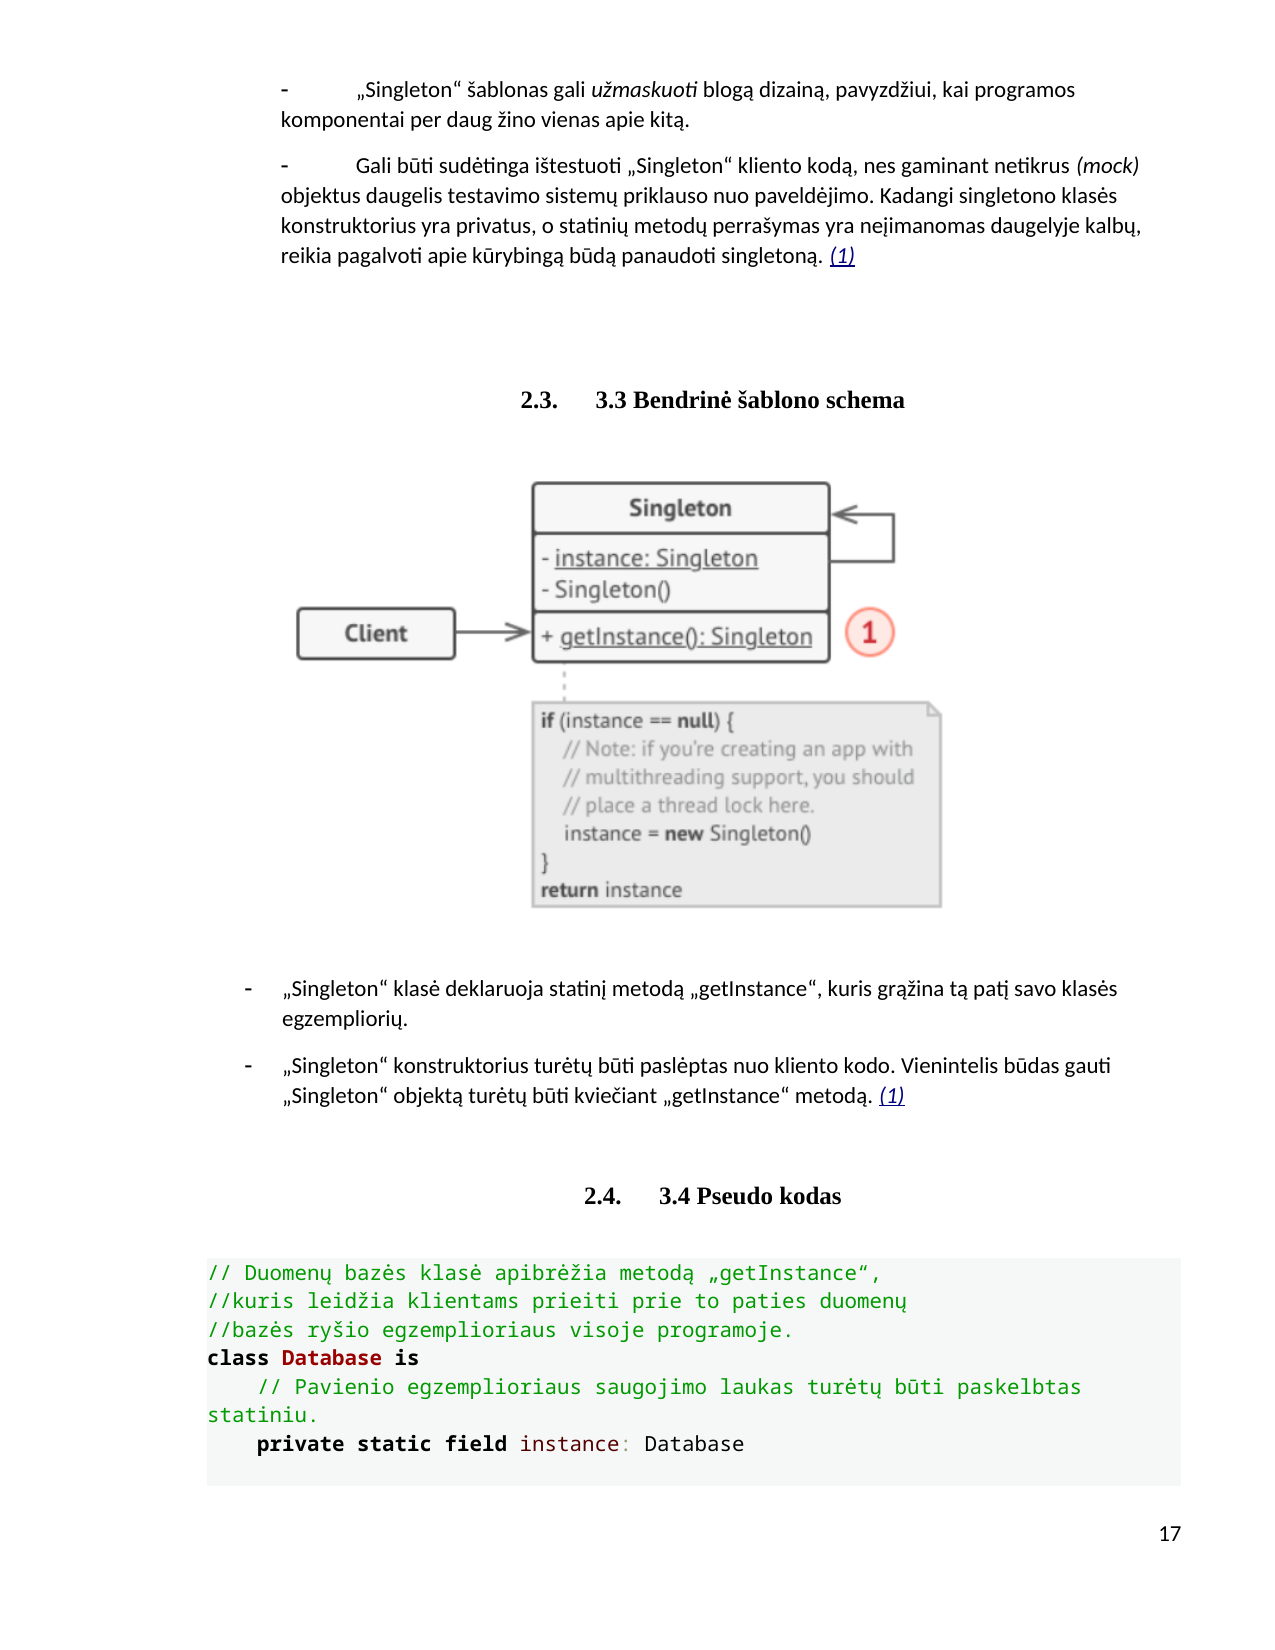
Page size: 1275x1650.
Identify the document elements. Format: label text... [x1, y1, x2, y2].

list „Singleton“ šablonas gali užmaskuoti blogą dizainą, pavyzdžiui, kai programos komponentai per daug žino vienas apie kitą. [281, 75, 1181, 133]
text // Duomenų bazės klasė apibrėžia metodą „getInstance“, [207, 1258, 1181, 1286]
text // Pavienio egzemplioriaus saugojimo laukas turėtų būti paskelbtas statiniu. [207, 1372, 1181, 1429]
list „Singleton“ konstruktorius turėtų būti paslėptas nuo kliento kodo. Vienintelis būdas gauti „Singleton“ objektą turėtų būti kviečiant „getInstance“ metodą. (1) [244, 1051, 1181, 1109]
text class Database is [207, 1343, 1181, 1372]
list Gali būti sudėtinga ištestuoti „Singleton“ kliento kodą, nes gaminant netikrus (mock) objektus daugelis testavimo sistemų priklauso nuo paveldėjimo. Kadangi singletono klasės konstruktorius yra privatus, o statinių metodų perrašymas yra neįimanomas daugelyje kalbų, reikia pagalvoti apie kūrybingą būdą panaudoti singletoną. (1) [281, 151, 1181, 269]
subtitle 3.4 Pseudo kodas [244, 1181, 1181, 1209]
subtitle 3.3 Bendrinė šablono schema [244, 385, 1181, 414]
text //bazės ryšio egzemplioriaus visoje programoje. [207, 1315, 1181, 1343]
text //kuris leidžia klientams prieiti prie to paties duomenų [207, 1286, 1181, 1315]
list „Singleton“ klasė deklaruoja statinį metodą „getInstance“, kuris grąžina tą patį savo klasės egzempliorių. [244, 974, 1181, 1032]
text private static field instance: Database [207, 1429, 1181, 1457]
